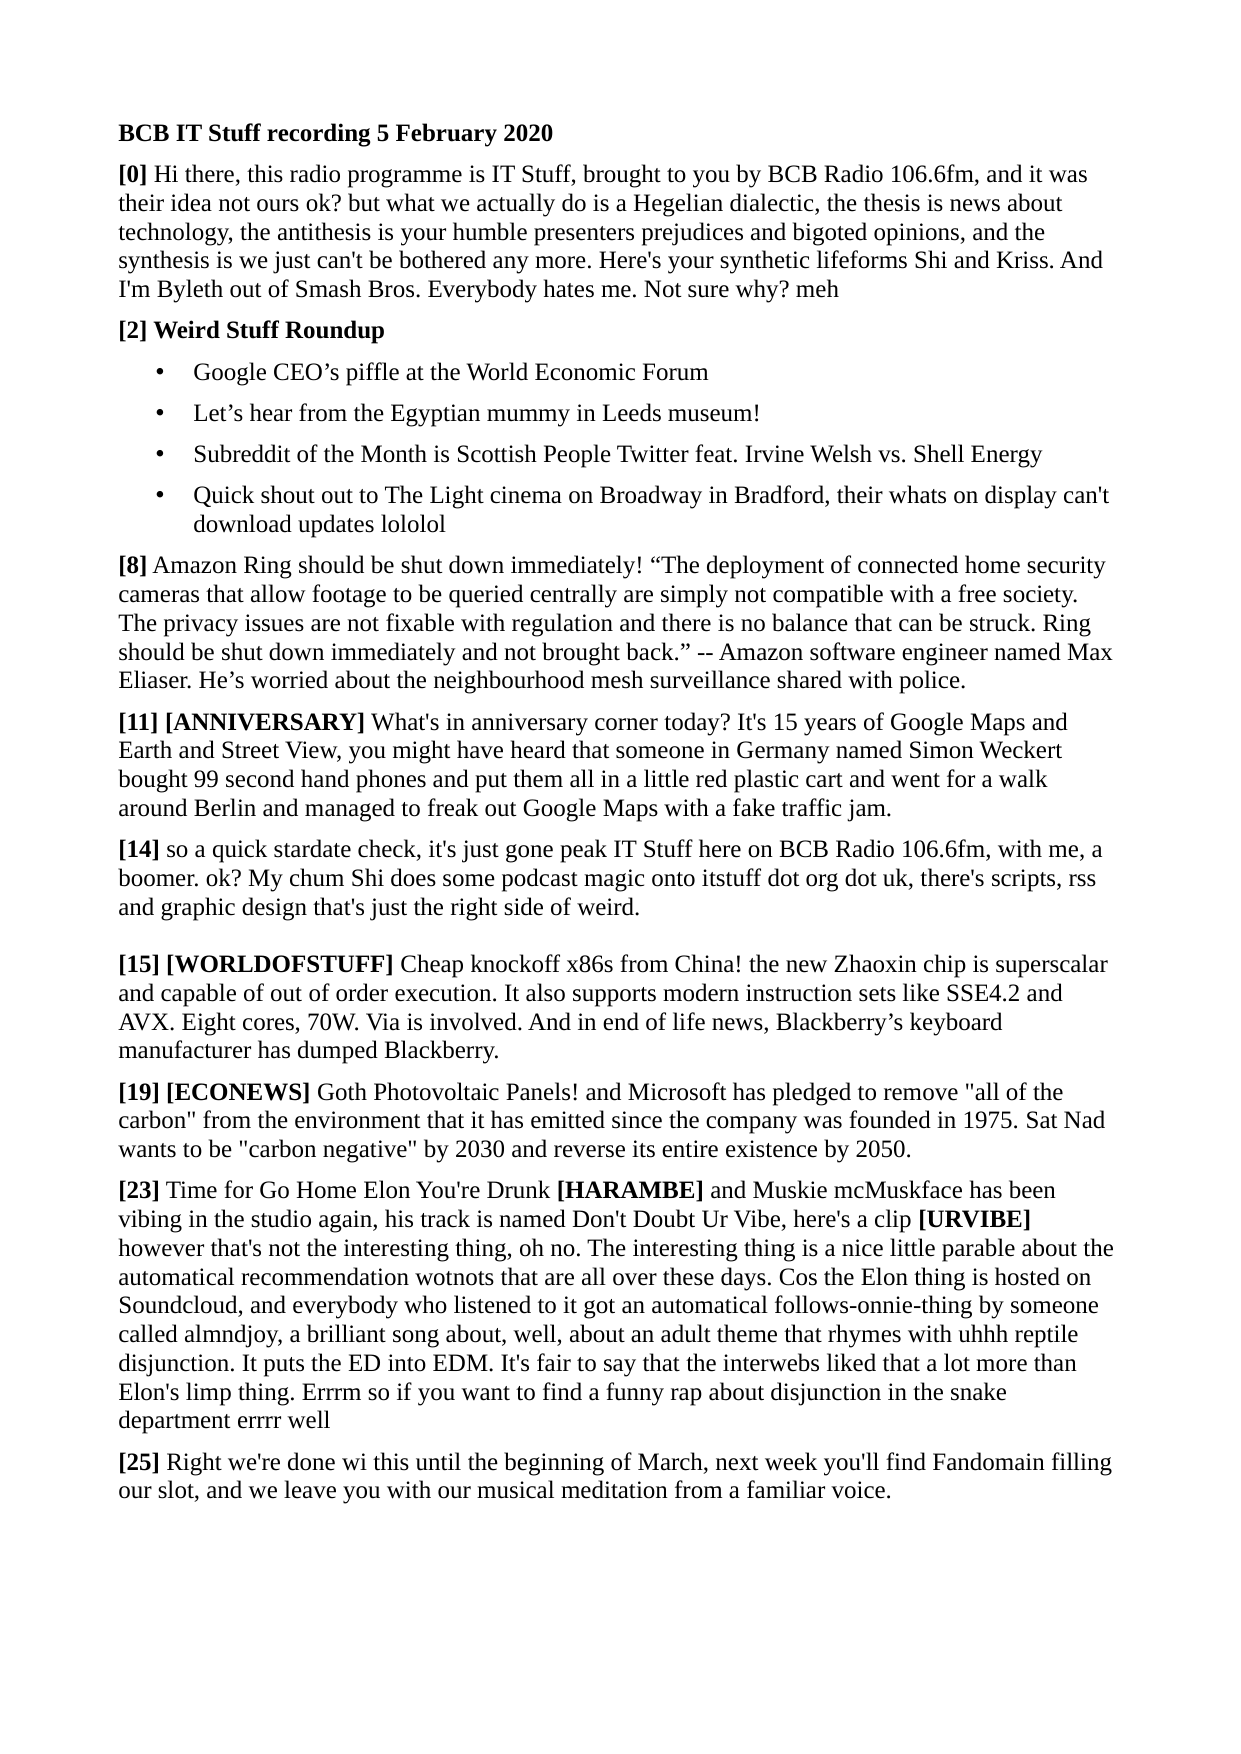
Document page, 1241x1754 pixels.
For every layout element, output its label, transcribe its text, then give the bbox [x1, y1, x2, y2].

text [8] Amazon Ring should be shut down immediately! “The deployment of connected home security cameras that allow footage to be queried centrally are simply not compatible with a free society. The privacy issues are not fixable with regulation and there is no balance that can be struck. Ring should be shut down immediately and not brought back.” -- Amazon software engineer named Max Eliaser. He’s worried about the neighbourhood mesh surveillance shared with police. [118, 551, 1122, 694]
list Google CEO’s piffle at the World Economic Forum [156, 357, 1122, 386]
list Quick shout out to The Light cinema on Broadway in Bradford, their whats on display can't download updates lololol [156, 481, 1122, 538]
text BCB IT Stuff recording 5 February 2020 [118, 118, 1122, 147]
text [15] [WORLDOFSTUFF] Cheap knockoff x86s from China! the new Zhaoxin chip is superscalar and capable of out of order execution. It also supports modern instruction sets like SSE4.2 and AVX. Eight cores, 70W. Via is involved. And in end of life news, Blackberry’s keyboard manufacturer has dumped Blackberry. [118, 949, 1122, 1064]
list Subreddit of the Month is Scottish People Twitter feat. Irvine Welsh vs. Shell Energy [156, 439, 1122, 468]
text [2] Weird Stuff Roundup [118, 316, 1122, 344]
list Let’s hear from the Egyptian mummy in Leeds museum! [156, 398, 1122, 427]
text [25] Right we're done wi this until the beginning of March, next week you'll find Fandomain filling our slot, and we leave you with our musical meditation from a familiar voice. [118, 1447, 1122, 1533]
text [23] Time for Go Home Elon You're Drunk [HARAMBE] and Muskie mcMuskface has been vibing in the studio again, his track is named Don't Doubt Ur Vibe, here's a clip [URVIBE] however that's not the interesting thing, oh no. The interesting thing is a nice little parable about the automatical recommendation wotnots that are all over these days. Cos the Elon thing is hosted on Soundcloud, and everybody who listened to it got an automatical follows-onnie-thing by someone called almndjoy, a brilliant song about, well, about an adult theme that rhymes with uhhh reptile disjunction. It puts the ED into EDM. It's fair to say that the interwebs liked that a lot more than Elon's limp thing. Errrm so if you want to find a funny rap about disjunction in the snake department errrr well [118, 1176, 1122, 1434]
text [14] so a quick stardate check, it's just gone peak IT Stuff here on BCB Radio 106.6fm, with me, a boomer. ok? My chum Shi does some podcast magic onto itstuff dot org dot uk, there's scripts, rss and graphic design that's just the right side of weird. [118, 834, 1122, 921]
text [19] [ECONEWS] Goth Photovoltaic Panels! and Microsoft has pledged to remove "all of the carbon" from the environment that it has emitted since the company was founded in 1975. Sat Nad wants to be "carbon negative" by 2030 and reverse its entire existence by 2050. [118, 1077, 1122, 1163]
text [0] Hi there, this radio programme is IT Stuff, brought to you by BCB Radio 106.6fm, and it was their idea not ours ok? but what we actually do is a Hegelian dialectic, the thesis is news about technology, the antithesis is your humble presenters prejudices and bigoted opinions, and the synthesis is we just can't be bothered any more. Here's your synthetic lifeforms Shi and Kriss. And I'm Byleth out of Smash Bros. Everybody hates me. Not sure why? meh [118, 159, 1122, 303]
text [11] [ANNIVERSARY] What's in anniversary corner today? It's 15 years of Google Maps and Earth and Street View, you might have heard that someone in Germany named Simon Weckert bought 99 second hand phones and put them all in a little red plastic cart and went for a walk around Berlin and managed to freak out Google Maps with a fake traffic jam. [118, 707, 1122, 822]
